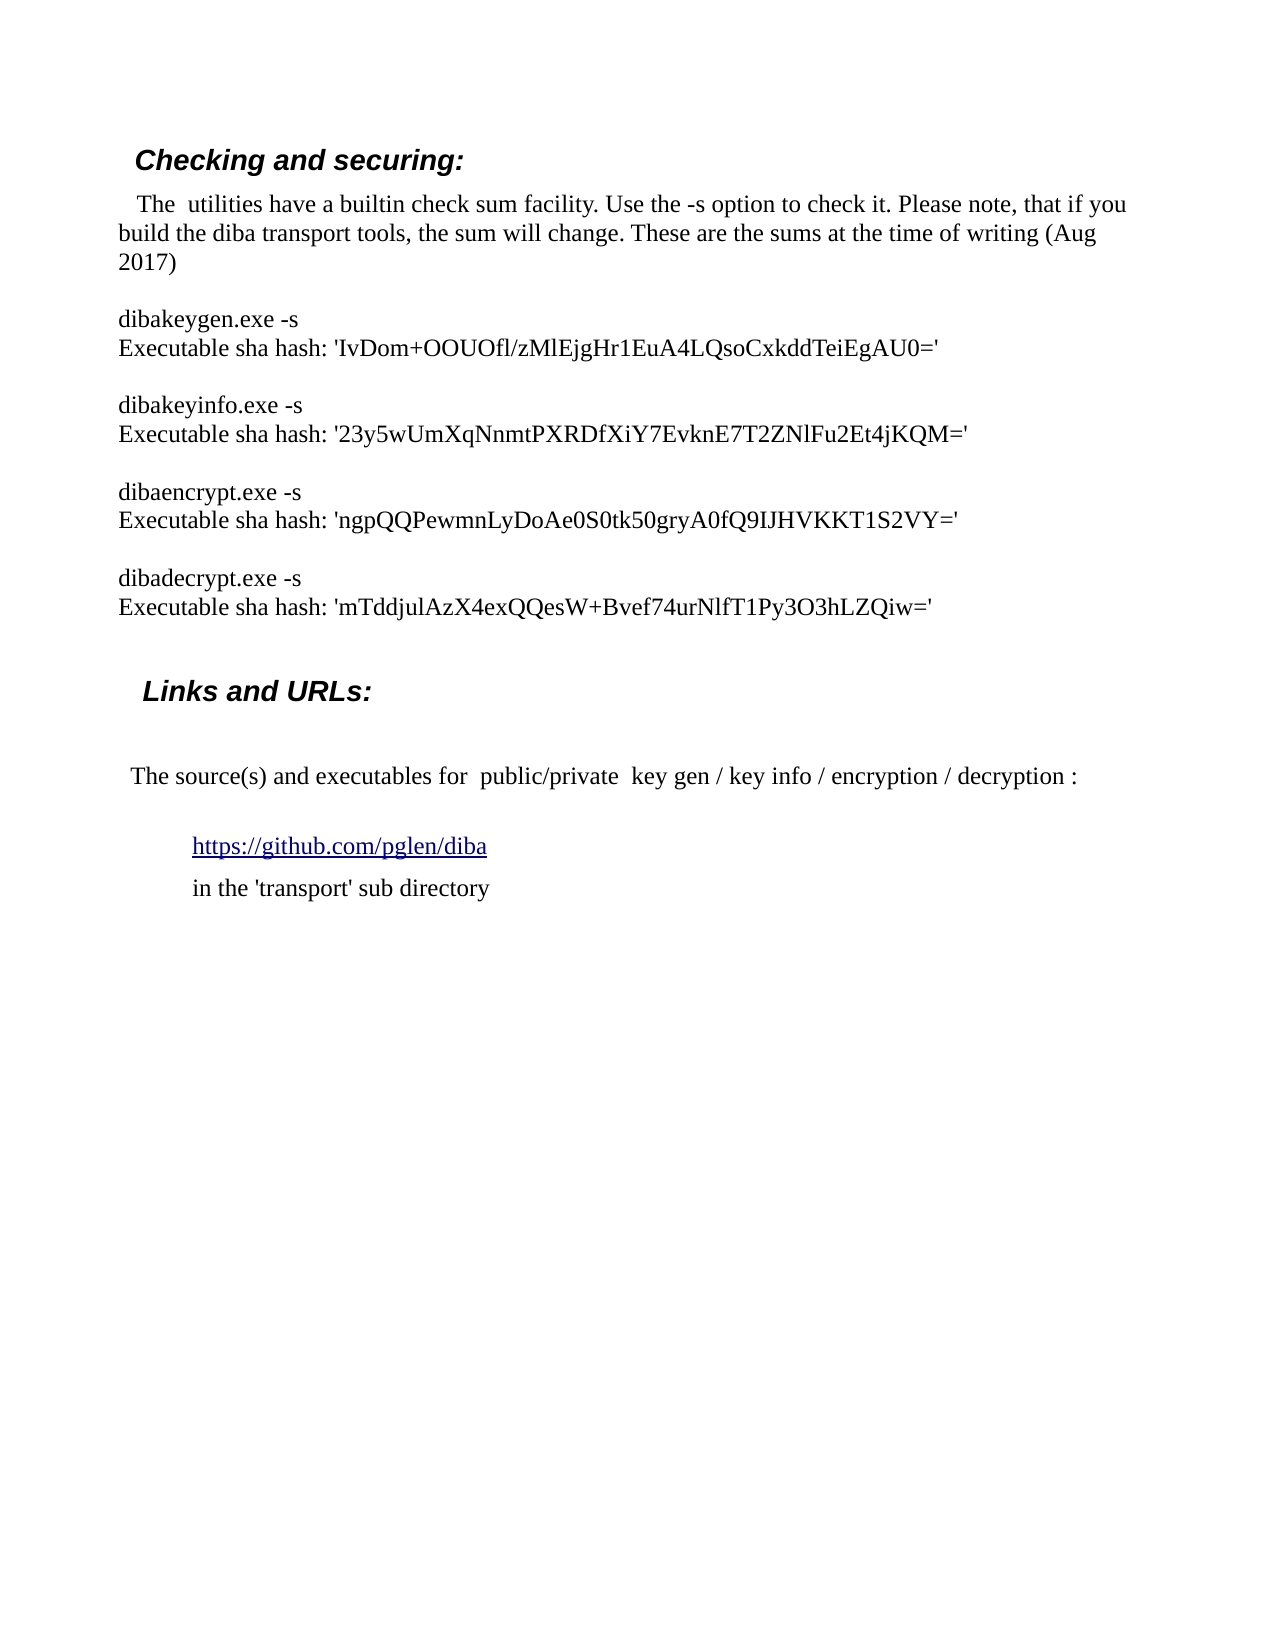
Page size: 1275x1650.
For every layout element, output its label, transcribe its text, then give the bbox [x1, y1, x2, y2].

text Executable sha hash: 'mTddjulAzX4exQQesW+Bvef74urNlfT1Py3O3hLZQiw=' [118, 592, 1157, 620]
text https://github.com/pglen/diba [118, 831, 1157, 860]
text dibakeygen.exe -s [118, 304, 1157, 333]
subtitle Links and URLs: [118, 674, 1157, 708]
text Executable sha hash: 'ngpQQPewmnLyDoAe0S0tk50gryA0fQ9IJHVKKT1S2VY=' [118, 505, 1157, 534]
text The source(s) and executables for public/private key gen / key info / encryption / decryption : [118, 761, 1157, 790]
text in the 'transport' sub directory [118, 873, 1157, 901]
text dibadecrypt.exe -s [118, 563, 1157, 592]
text Executable sha hash: 'IvDom+OOUOfl/zMlEjgHr1EuA4LQsoCxkddTeiEgAU0=' [118, 333, 1157, 362]
text Executable sha hash: '23y5wUmXqNnmtPXRDfXiY7EvknE7T2ZNlFu2Et4jKQM=' [118, 419, 1157, 448]
text dibakeyinfo.exe -s [118, 390, 1157, 419]
text dibaencrypt.exe -s [118, 477, 1157, 505]
text The utilities have a builtin check sum facility. Use the -s option to check it. Please note, that if you build the diba transport tools, the sum will change. These are the sums at the time of writing (Aug 2017) [118, 189, 1157, 275]
subtitle Checking and securing: [118, 143, 1157, 177]
